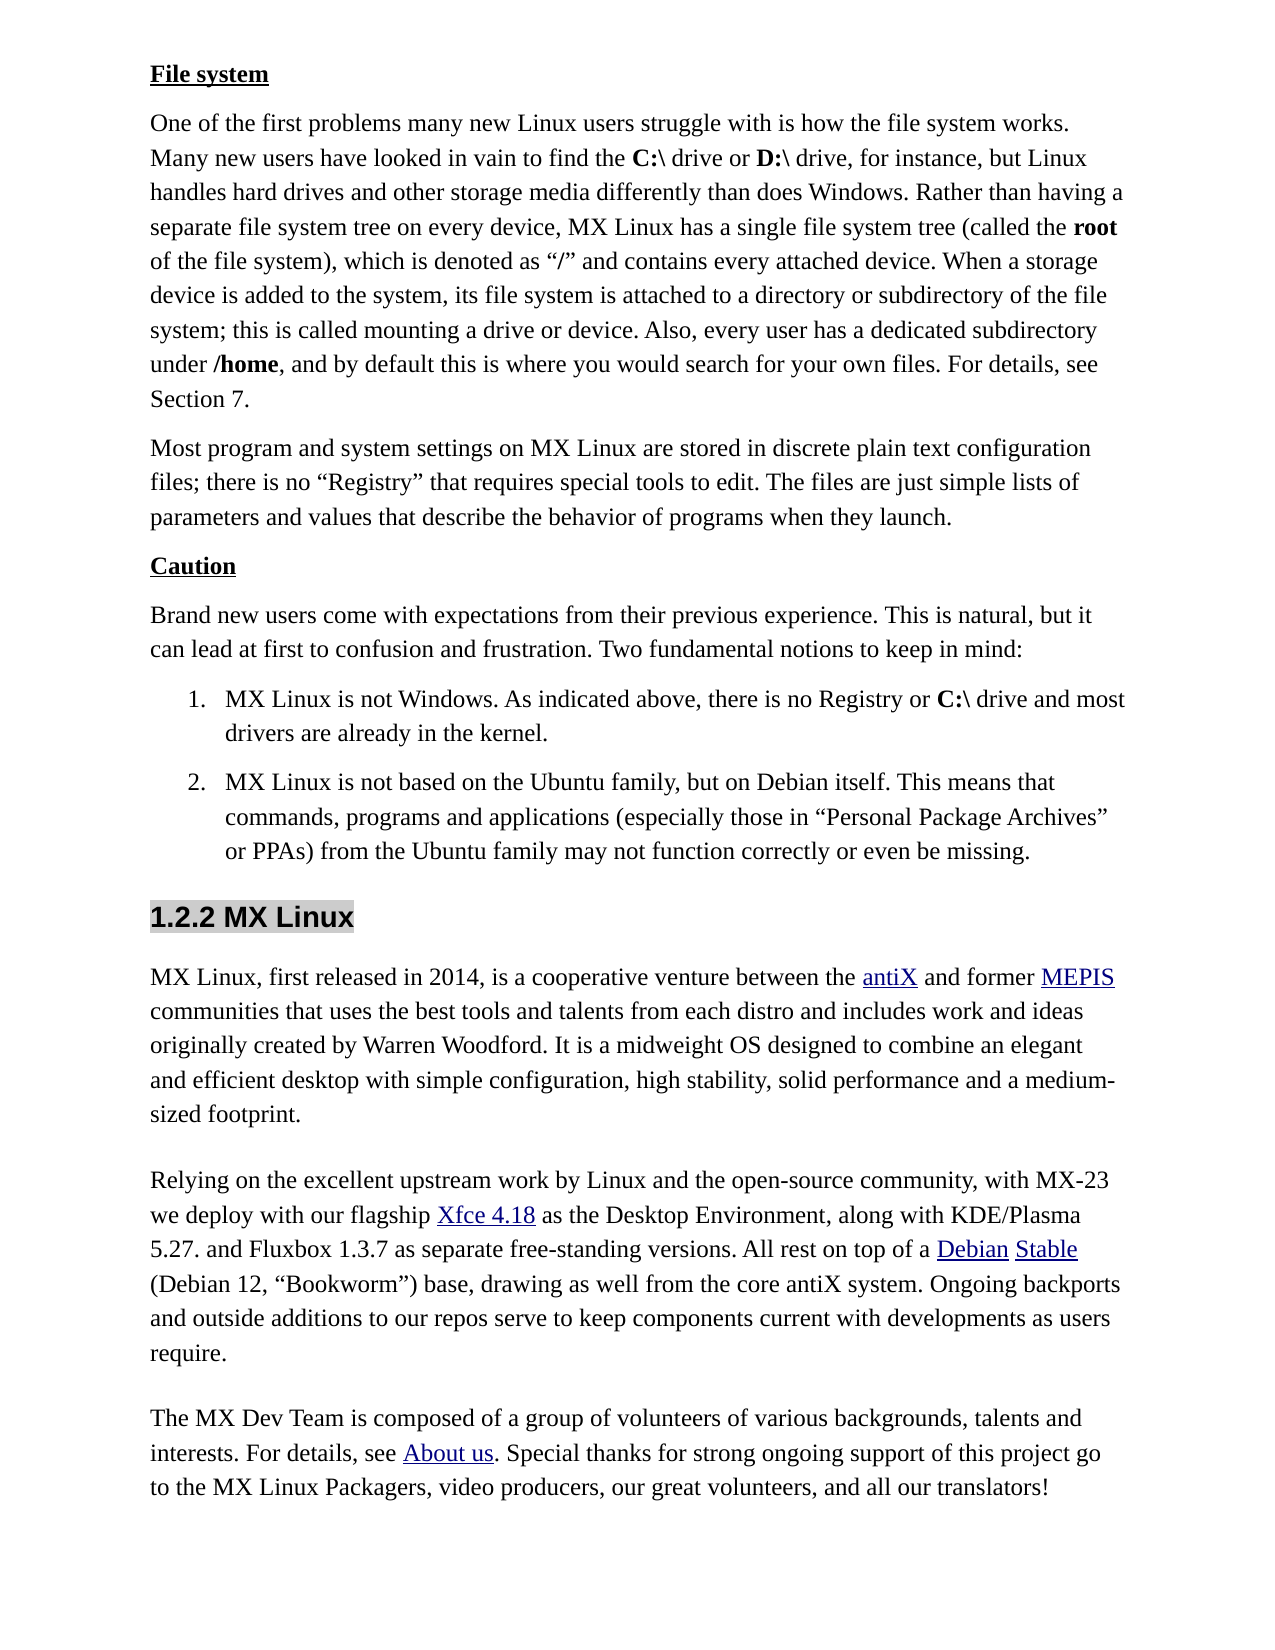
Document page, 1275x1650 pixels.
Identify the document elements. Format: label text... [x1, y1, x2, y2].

text Most program and system settings on MX Linux are stored in discrete plain text configuration files; there is no “Registry” that requires special tools to edit. The files are just simple lists of parameters and values that describe the behavior of programs when they launch. [150, 433, 1125, 531]
text The MX Dev Team is composed of a group of volunteers of various backgrounds, talents and interests. For details, see About us. Special thanks for strong ongoing support of this project go to the MX Linux Packagers, video producers, our great volunteers, and all our translators! [150, 1403, 1125, 1501]
list MX Linux is not based on the Ubuntu family, but on Debian itself. This means that commands, programs and applications (especially those in “Personal Package Archives” or PPAs) from the Ubuntu family may not function correctly or even be missing. [187, 767, 1125, 865]
text MX Linux, first released in 2014, is a cooperative venture between the antiX and former MEPIS communities that uses the best tools and talents from each distro and includes work and ideas originally created by Warren Woodford. It is a midweight OS designed to combine an elegant and efficient desktop with simple configuration, high stability, solid performance and a medium-sized footprint. [150, 962, 1125, 1128]
list MX Linux is not Windows. As indicated above, there is no Registry or C:\ drive and most drivers are already in the kernel. [187, 684, 1125, 747]
text Brand new users come with expectations from their previous experience. This is natural, but it can lead at first to confusion and frustration. Two fundamental notions to keep in mind: [150, 600, 1125, 663]
subtitle 1.2.2 MX Linux [354, 900, 1125, 933]
text Caution [150, 551, 1125, 580]
text One of the first problems many new Linux users struggle with is how the file system works. Many new users have looked in vain to find the C:\ drive or D:\ drive, for instance, but Linux handles hard drives and other storage media differently than does Windows. Rather than having a separate file system tree on every device, MX Linux has a single file system tree (called the root of the file system), which is denoted as “/” and contains every attached device. When a storage device is added to the system, its file system is attached to a directory or subdirectory of the file system; this is called mounting a drive or device. Also, every user has a dedicated subdirectory under /home, and by default this is where you would search for your own files. For details, see Section 7. [150, 108, 1125, 413]
text File system [150, 59, 1125, 88]
text Relying on the excellent upstream work by Linux and the open-source community, with MX-23 we deploy with our flagship Xfce 4.18 as the Desktop Environment, along with KDE/Plasma 5.27. and Fluxbox 1.3.7 as separate free-standing versions. All rest on top of a Debian Stable (Debian 12, “Bookworm”) base, drawing as well from the core antiX system. Ongoing backports and outside additions to our repos serve to keep components current with developments as users require. [150, 1165, 1125, 1366]
